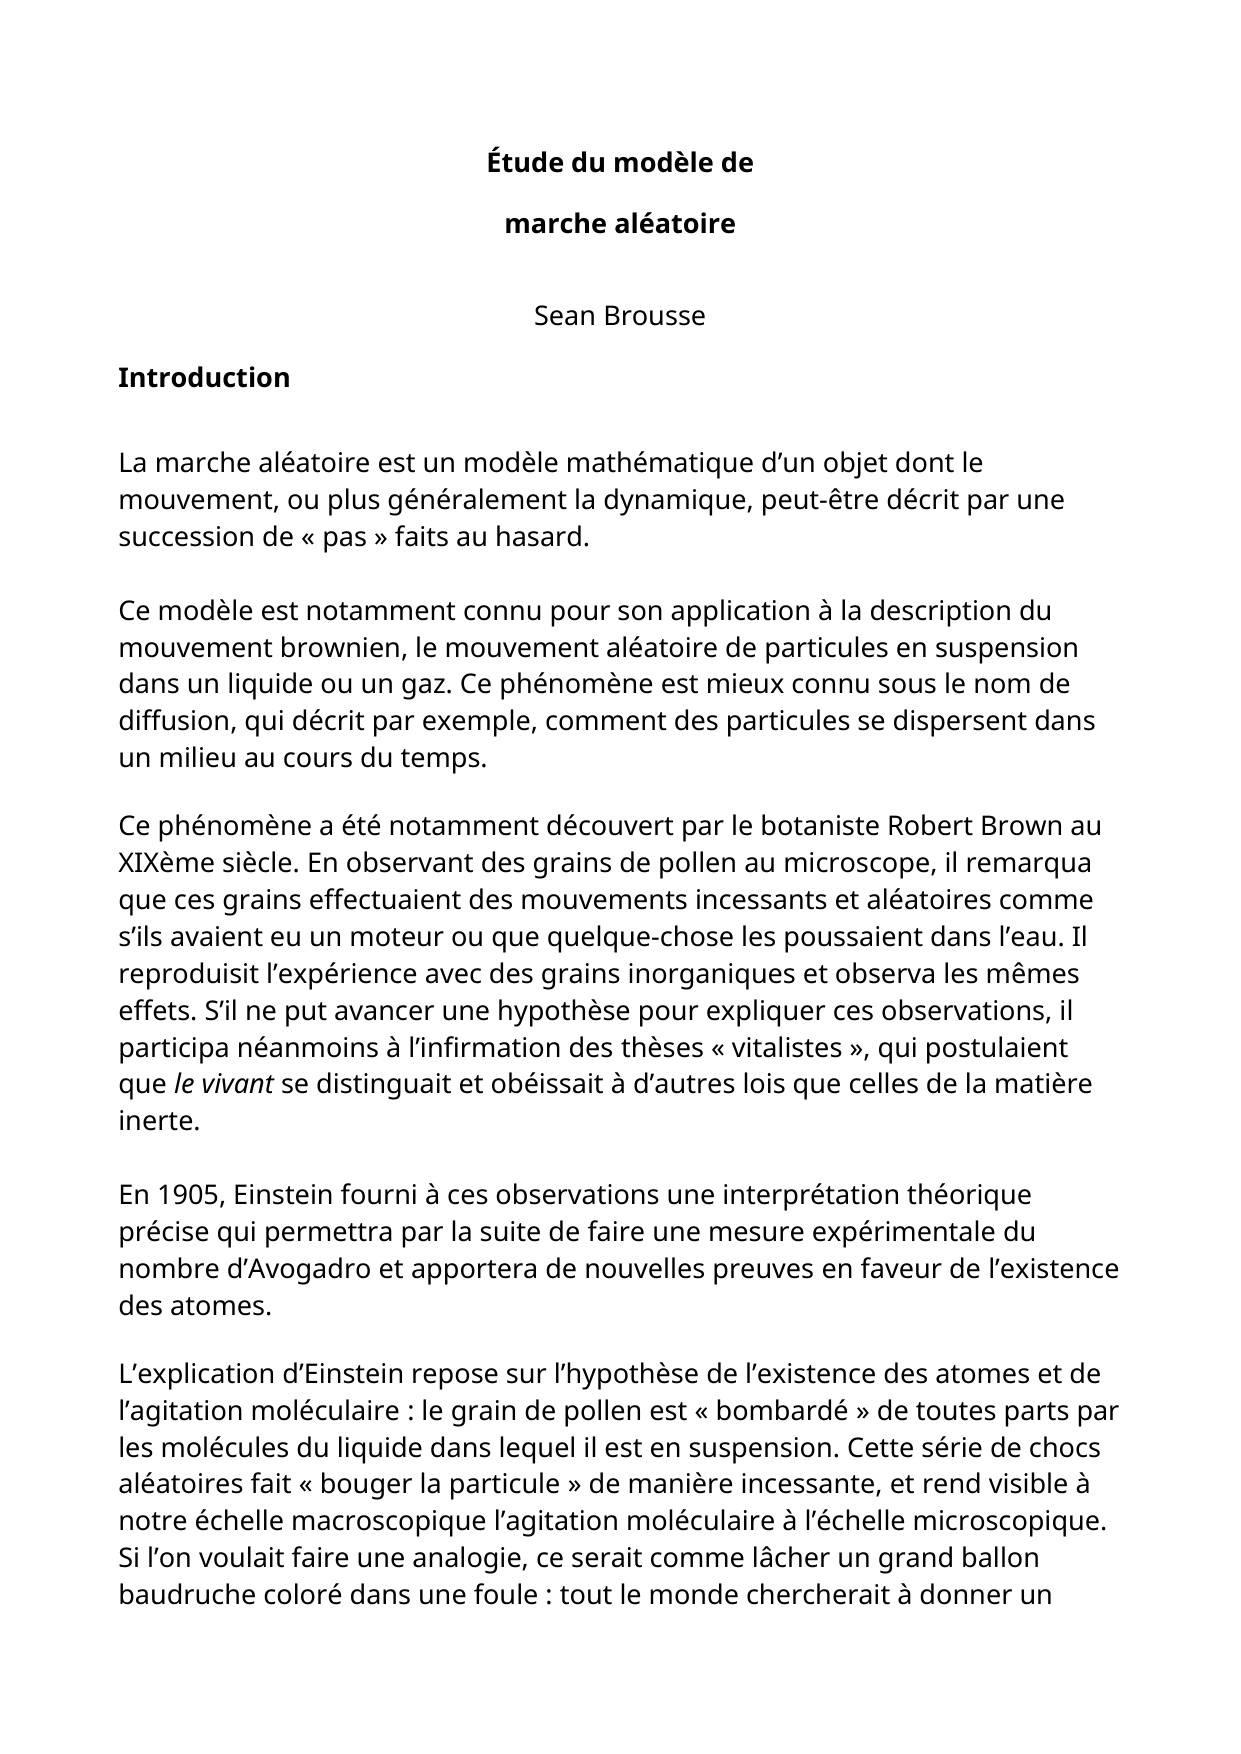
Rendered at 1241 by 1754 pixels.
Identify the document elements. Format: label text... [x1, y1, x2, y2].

text Ce modèle est notamment connu pour son application à la description du mouvement brownien, le mouvement aléatoire de particules en suspension dans un liquide ou un gaz. Ce phénomène est mieux connu sous le nom de diffusion, qui décrit par exemple, comment des particules se dispersent dans un milieu au cours du temps. [118, 591, 1122, 776]
subtitle Sean Brousse [118, 297, 1122, 333]
subtitle Introduction [118, 358, 1122, 395]
text Ce phénomène a été notamment découvert par le botaniste Robert Brown au XIXème siècle. En observant des grains de pollen au microscope, il remarqua que ces grains effectuaient des mouvements incessants et aléatoires comme s’ils avaient eu un moteur ou que quelque-chose les poussaient dans l’eau. Il reproduisit l’expérience avec des grains inorganiques et observa les mêmes effets. S’il ne put avancer une hypothèse pour expliquer ces observations, il participa néanmoins à l’infirmation des thèses « vitalistes », qui postulaient que le vivant se distinguait et obéissait à d’autres lois que celles de la matière inerte. [118, 807, 1122, 1139]
title marche aléatoire [118, 205, 1122, 242]
title Étude du modèle de [118, 143, 1122, 180]
text La marche aléatoire est un modèle mathématique d’un objet dont le mouvement, ou plus généralement la dynamique, peut-être décrit par une succession de « pas » faits au hasard. [118, 444, 1122, 554]
text L’explication d’Einstein repose sur l’hypothèse de l’existence des atomes et de l’agitation moléculaire : le grain de pollen est « bombardé » de toutes parts par les molécules du liquide dans lequel il est en suspension. Cette série de chocs aléatoires fait « bouger la particule » de manière incessante, et rend visible à notre échelle macroscopique l’agitation moléculaire à l’échelle microscopique. Si l’on voulait faire une analogie, ce serait comme lâcher un grand ballon baudruche coloré dans une foule : tout le monde chercherait à donner un [118, 1354, 1122, 1612]
text En 1905, Einstein fourni à ces observations une interprétation théorique précise qui permettra par la suite de faire une mesure expérimentale du nombre d’Avogadro et apportera de nouvelles preuves en faveur de l’existence des atomes. [118, 1176, 1122, 1323]
